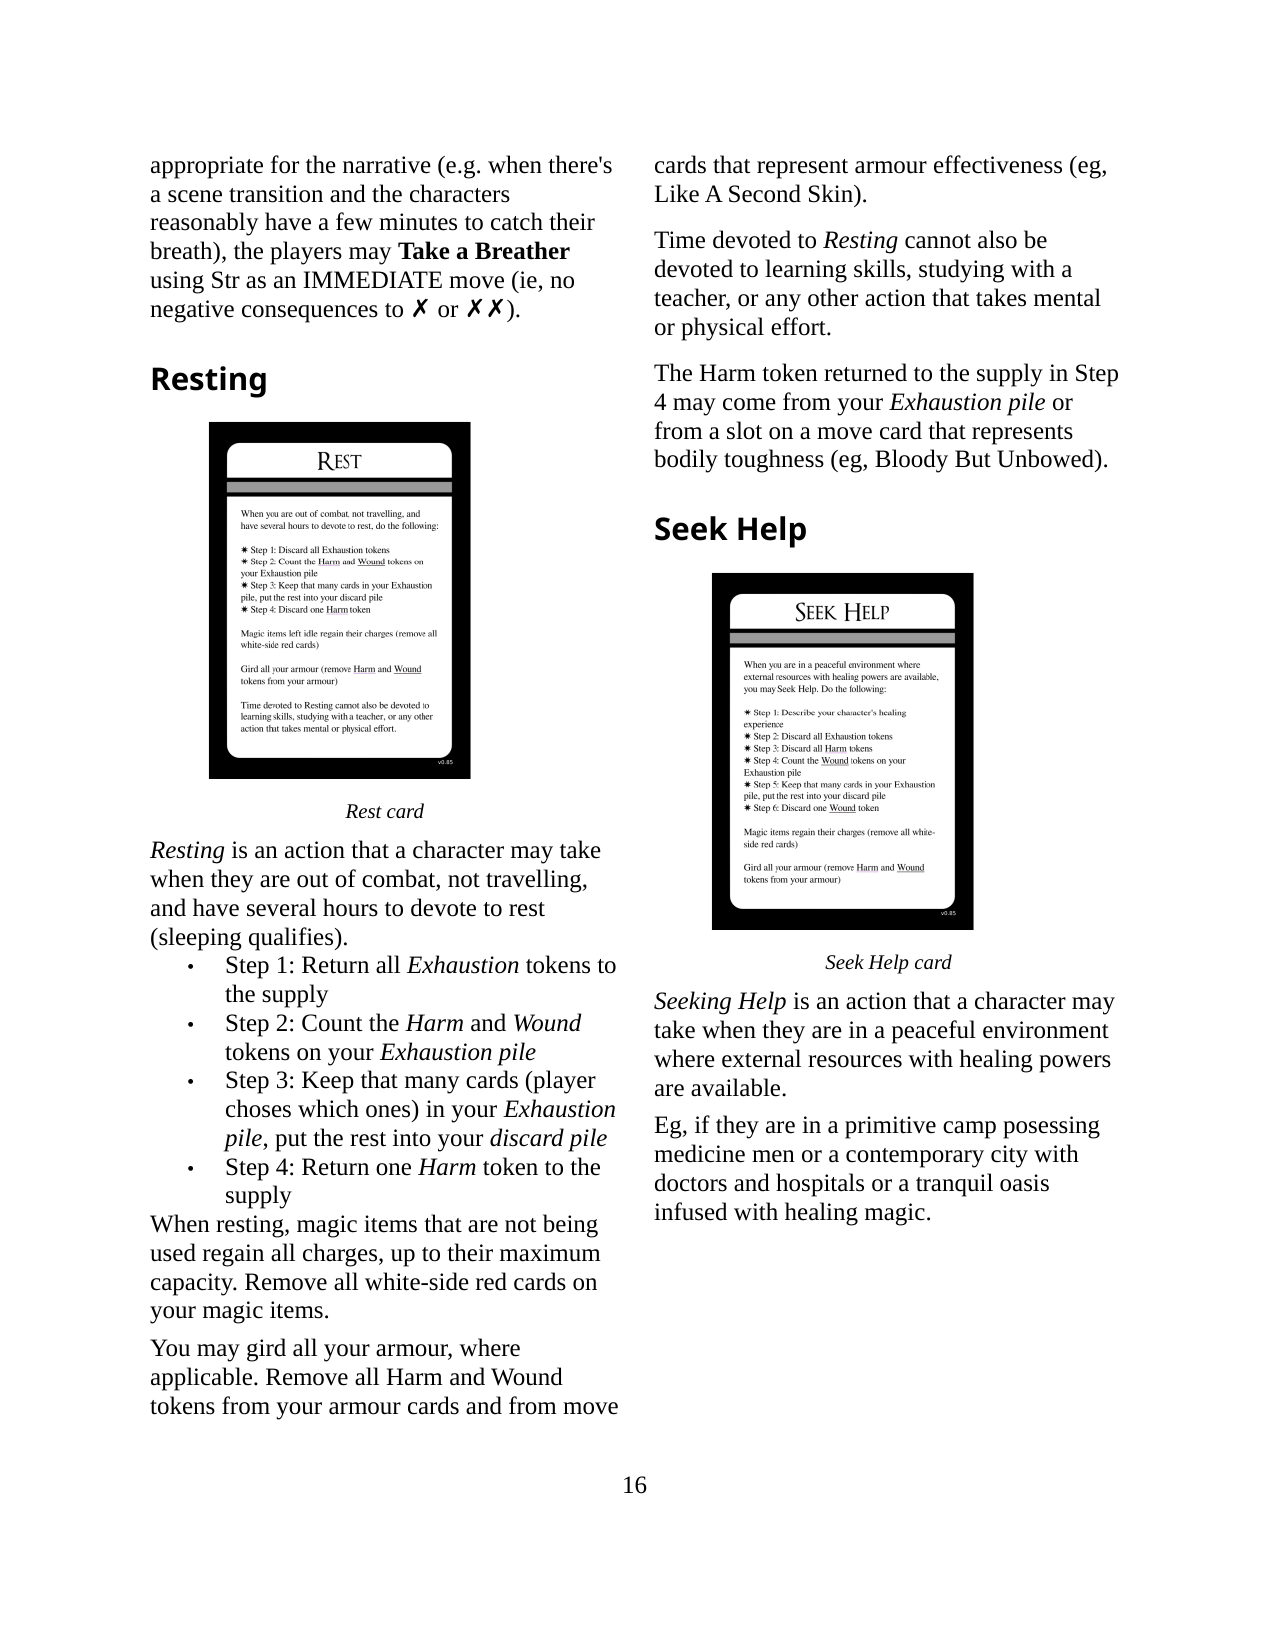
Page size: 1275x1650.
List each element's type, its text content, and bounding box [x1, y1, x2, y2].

list Step 2: Count the Harm and Wound tokens on your Exhaustion pile [187, 1008, 621, 1066]
list Step 1: Return all Exhaustion tokens to the supply [187, 951, 621, 1008]
text Rest card [150, 799, 621, 823]
text You may gird all your armour, where applicable. Remove all Harm and Wound tokens from your armour cards and from move [150, 1333, 621, 1419]
list Step 3: Keep that many cards (player choses which ones) in your Exhaustion pile, put the rest into your discard pile [187, 1066, 621, 1152]
text appropriate for the narrative (e.g. when there's a scene transition and the characters reasonably have a few minutes to catch their breath), the players may Take a Breather using Str as an IMMEDIATE move (ie, no negative consequences to ✗ or ✗✗). [150, 150, 621, 322]
picture [702, 562, 1077, 938]
subtitle Resting [150, 356, 621, 399]
list Step 4: Return one Harm token to the supply [187, 1152, 621, 1209]
text cards that represent armour effectiveness (eg, Like A Second Skin). [654, 150, 1125, 207]
text Seek Help card [654, 950, 1125, 974]
text Resting is an action that a character may take when they are out of combat, not travelling, and have several hours to devote to rest (sleeping qualifies). [150, 836, 621, 951]
text The Harm token returned to the supply in Step 4 may come from your Exhaustion pile or from a slot on a move card that represents bodily toughness (eg, Bloody But Unbowed). [654, 358, 1125, 473]
text When resting, magic items that are not being used regain all charges, up to their maximum capacity. Remove all white-side red cards on your magic items. [150, 1209, 621, 1324]
picture [198, 411, 573, 787]
text Seeking Help is an action that a character may take when they are in a peaceful environment where external resources with healing powers are available. [654, 986, 1125, 1101]
text Eg, if they are in a primitive camp posessing medicine men or a contemporary city with doctors and hospitals or a tranquil oasis infused with healing magic. [654, 1110, 1125, 1225]
subtitle Seek Help [654, 507, 1125, 550]
text Time devoted to Resting cannot also be devoted to learning skills, studying with a teacher, or any other action that takes mental or physical effort. [654, 225, 1125, 340]
